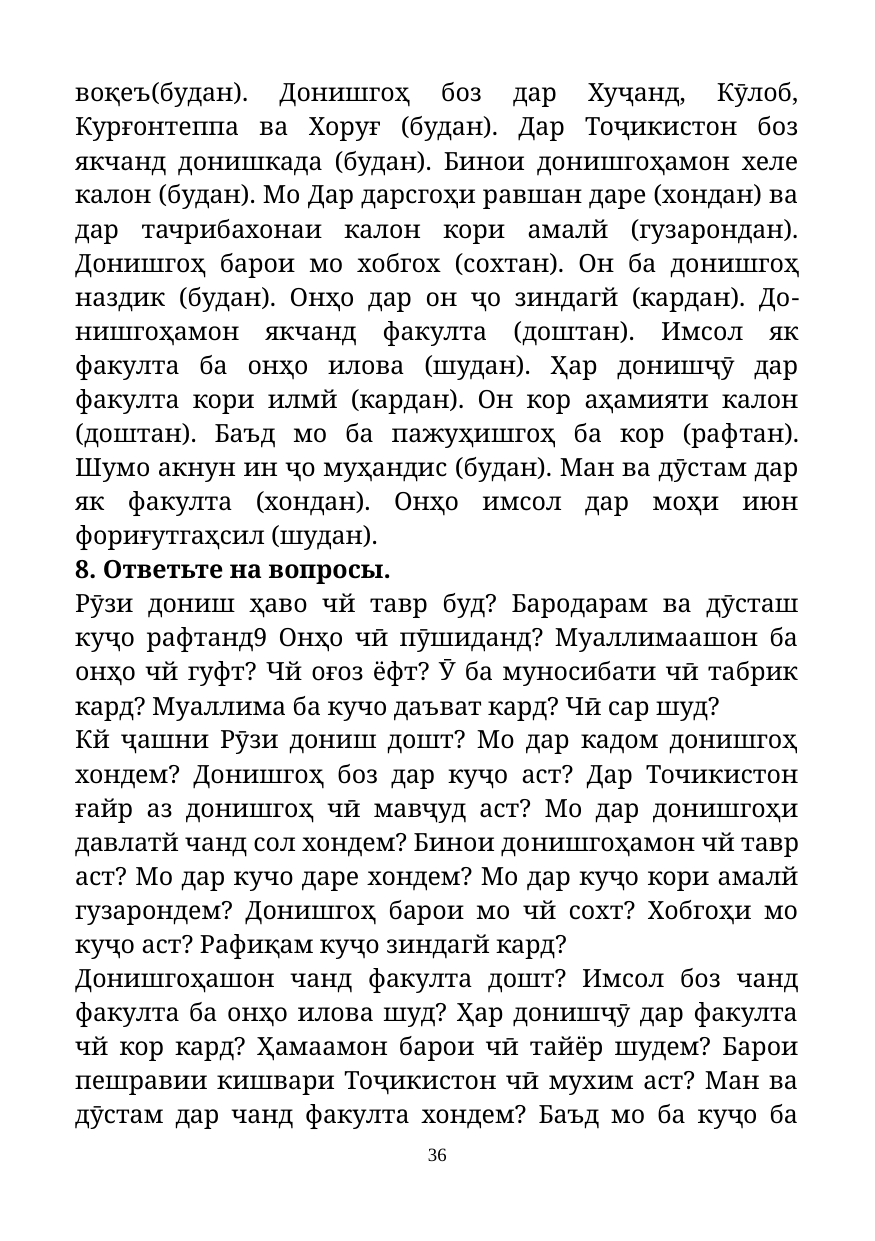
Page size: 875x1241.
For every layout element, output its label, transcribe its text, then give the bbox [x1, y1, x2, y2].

text 8. Ответьте на вопросы. [75, 552, 799, 586]
text Кй ҷашни Рӯзи дониш дошт? Мо дар кадом донишгоҳ хондем? До­нишгоҳ боз дар куҷо аст? Дар Точикистон ғайр аз донишгоҳ чӣ мавҷуд аст? Мо дар донишгоҳи давлатй чанд сол хондем? Бинои до­нишгоҳамон чй тавр аст? Мо дар кучо даре хондем? Мо дар куҷо кори амалй гузарондем? Донишгоҳ барои мо чй сохт? Хобгоҳи мо куҷо аст? Рафиқам куҷо зиндагй кард? [75, 722, 799, 961]
text воқеъ(будан). Донишгоҳ боз дар Хуҷанд, Кӯлоб, Курғонтеппа ва Хоруғ (будан). Дар Тоҷикистон боз якчанд донишкада (будан). Бинои донишгоҳамон хеле калон (будан). Мо Дар дарсгоҳи равшан даре (хондан) ва дар тачрибахонаи калон кори амалй (гузарондан). Донишгоҳ барои мо хобгох (сохтан). Он ба до­нишгоҳ наздик (будан). Онҳо дар он ҷо зиндагй (кардан). До­нишгоҳамон якчанд факулта (доштан). Имсол як факулта ба онҳо илова (шудан). Ҳар донишҷӯ дар факулта кори илмй (кардан). Он кор аҳамияти калон (доштан). Баъд мо ба пажуҳишгоҳ ба кор (раф­тан). Шумо акнун ин ҷо муҳандис (будан). Ман ва дӯстам дар як фа­култа (хондан). Онҳо имсол дар моҳи июн фориғутгаҳсил (шудан). [75, 75, 799, 552]
text Рӯзи дониш ҳаво чй тавр буд? Бародарам ва дӯсташ куҷо рафтанд9 Онҳо чӣ пӯшиданд? Муаллимаашон ба онҳо чй гуфт? Чй оғоз ёфт? Ӯ ба муносибати чӣ табрик кард? Муаллима ба кучо даъват кард? Чӣ cap шуд? [75, 586, 799, 722]
text Донишгоҳашон чанд факулта дошт? Имсол боз чанд факулта ба онҳо илова шуд? Ҳар донишҷӯ дар факулта чй кор кард? Ҳамаамон барои чӣ тайёр шудем? Барои пешравии кишвари Тоҷикистон чӣ мухим аст? Ман ва дӯстам дар чанд факулта хондем? Баъд мо ба куҷо ба [75, 961, 799, 1131]
